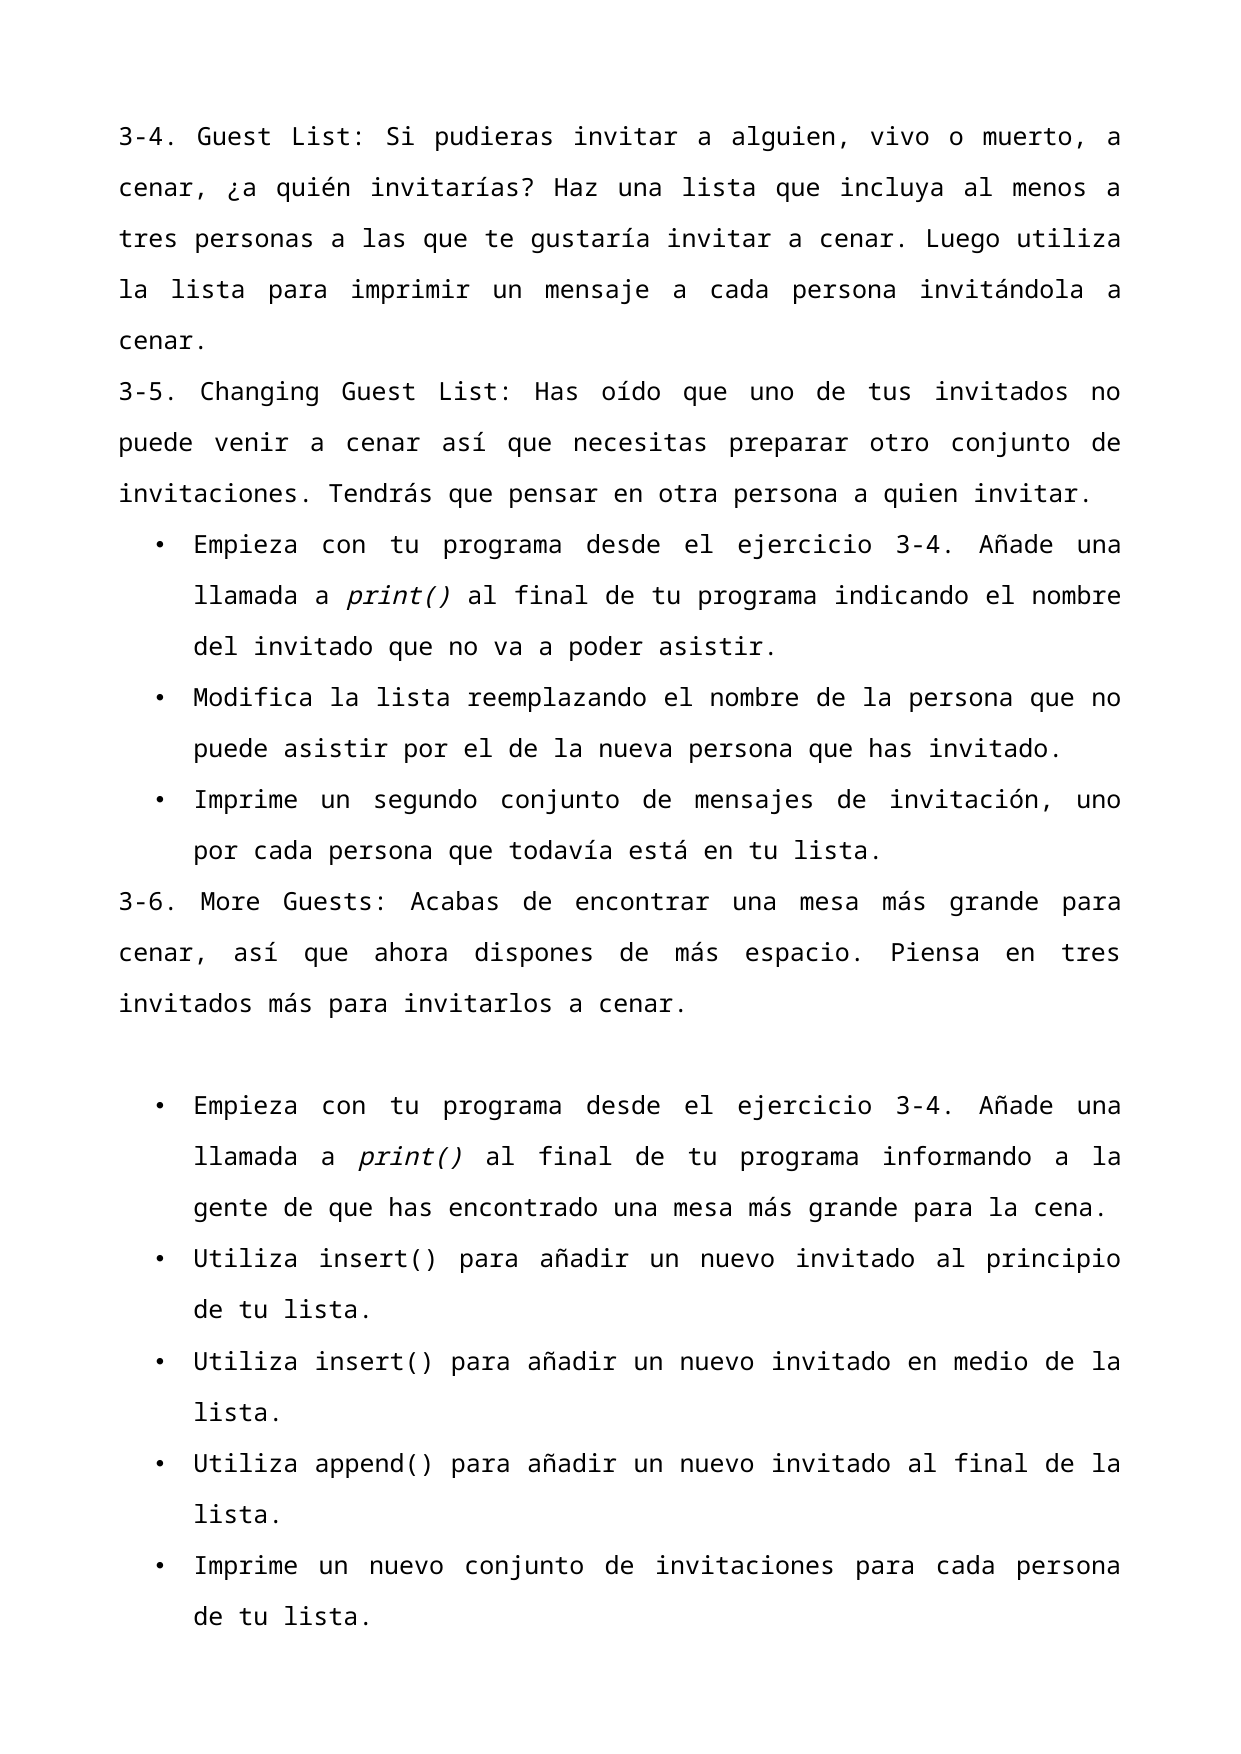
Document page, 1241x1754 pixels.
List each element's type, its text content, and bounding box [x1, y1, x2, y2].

list Modifica la lista reemplazando el nombre de la persona que no puede asistir por el de la nueva persona que has invitado. [156, 679, 1122, 765]
list Imprime un nuevo conjunto de invitaciones para cada persona de tu lista. [156, 1547, 1122, 1632]
list Empieza con tu programa desde el ejercicio 3-4. Añade una llamada a print() al final de tu programa indicando el nombre del invitado que no va a poder asistir. [156, 526, 1122, 663]
list Imprime un segundo conjunto de mensajes de invitación, uno por cada persona que todavía está en tu lista. [156, 782, 1122, 867]
list Utiliza insert() para añadir un nuevo invitado en medio de la lista. [156, 1343, 1122, 1428]
list Utiliza insert() para añadir un nuevo invitado al principio de tu lista. [156, 1241, 1122, 1326]
text 3-5. Changing Guest List: Has oído que uno de tus invitados no puede venir a cenar así que necesitas preparar otro conjunto de invitaciones. Tendrás que pensar en otra persona a quien invitar. [118, 373, 1122, 509]
text 3-4. Guest List: Si pudieras invitar a alguien, vivo o muerto, a cenar, ¿a quién invitarías? Haz una lista que incluya al menos a tres personas a las que te gustaría invitar a cenar. Luego utiliza la lista para imprimir un mensaje a cada persona invitándola a cenar. [118, 118, 1122, 356]
list Utiliza append() para añadir un nuevo invitado al final de la lista. [156, 1445, 1122, 1530]
list Empieza con tu programa desde el ejercicio 3-4. Añade una llamada a print() al final de tu programa informando a la gente de que has encontrado una mesa más grande para la cena. [156, 1088, 1122, 1224]
text 3-6. More Guests: Acabas de encontrar una mesa más grande para cenar, así que ahora dispones de más espacio. Piensa en tres invitados más para invitarlos a cenar. [118, 884, 1122, 1020]
